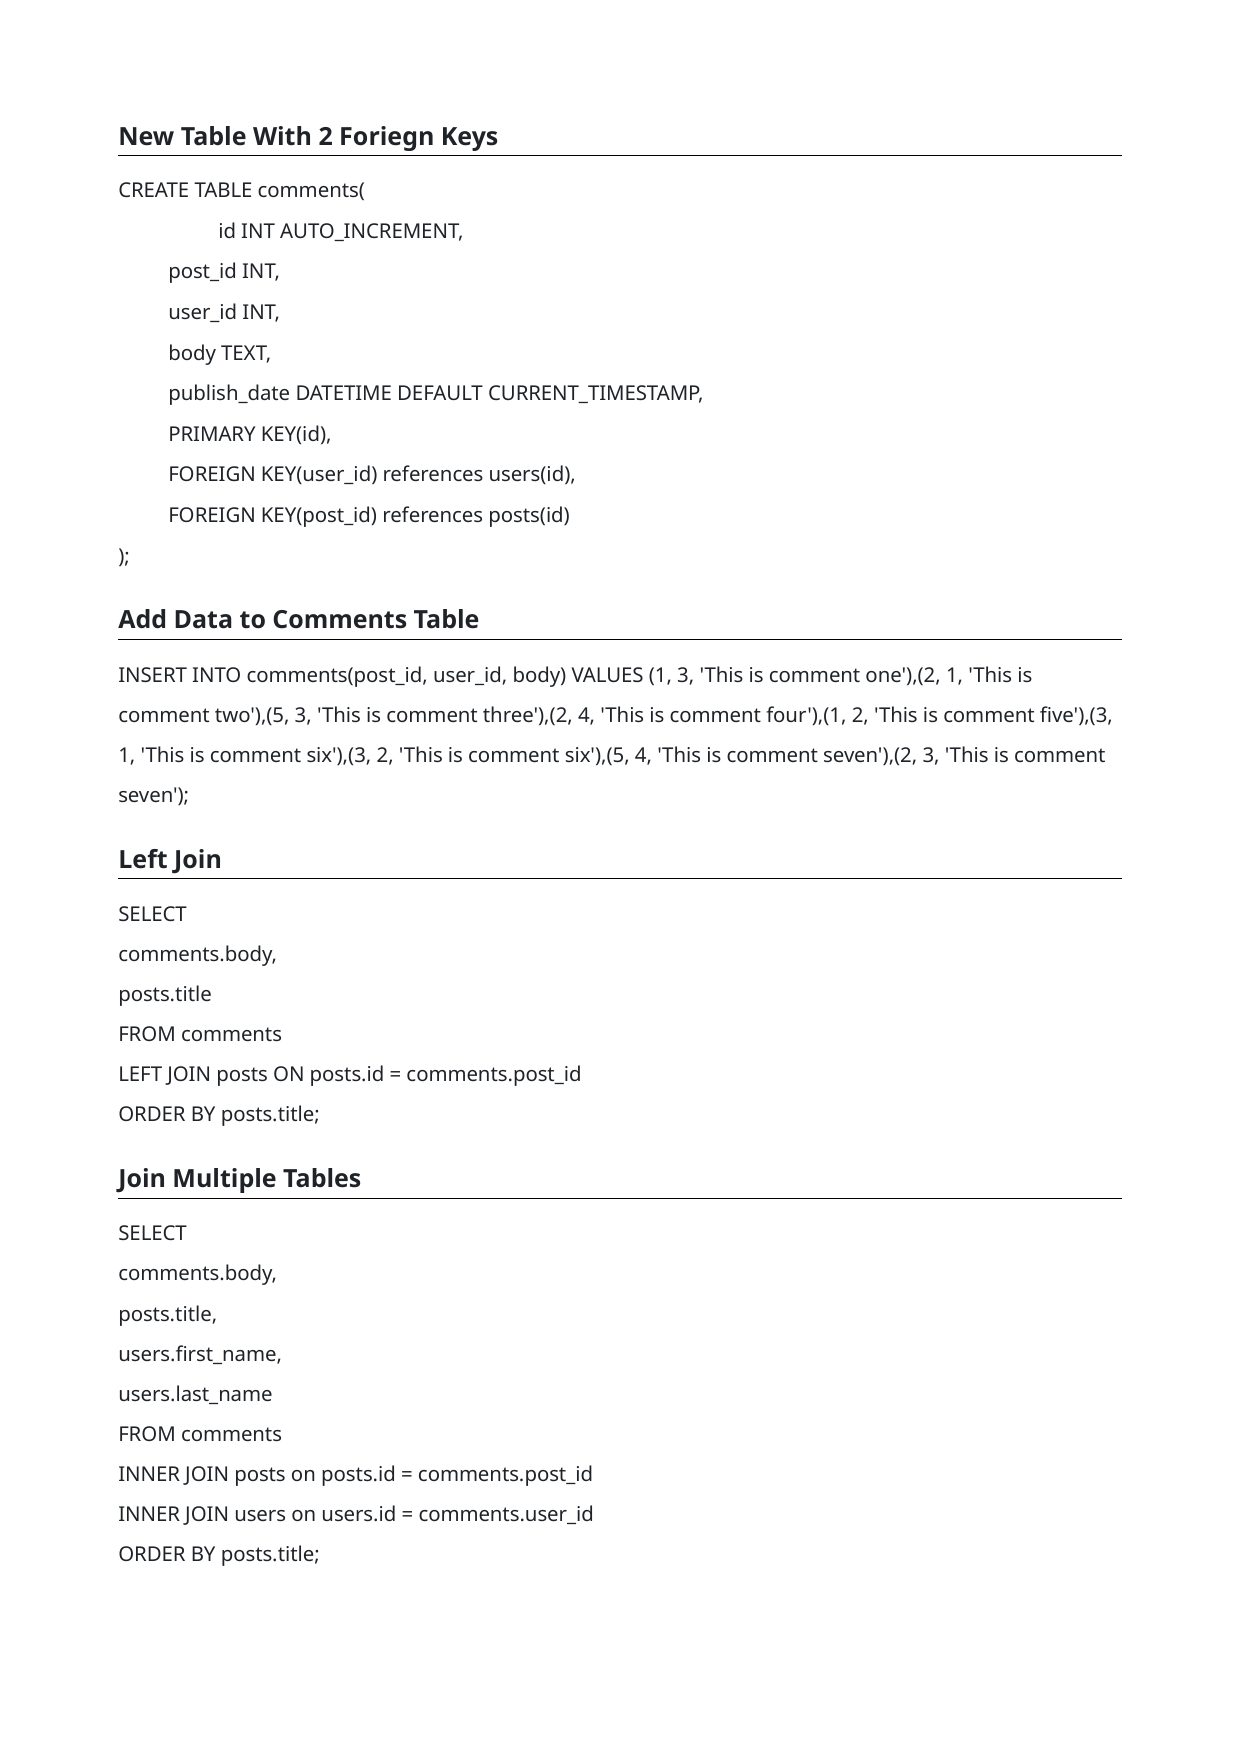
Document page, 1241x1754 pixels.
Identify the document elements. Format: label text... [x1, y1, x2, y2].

text ); [118, 541, 1122, 569]
text INSERT INTO comments(post_id, user_id, body) VALUES (1, 3, 'This is comment one'),(2, 1, 'This is comment two'),(5, 3, 'This is comment three'),(2, 4, 'This is comment four'),(1, 2, 'This is comment five'),(3, 1, 'This is comment six'),(3, 2, 'This is comment six'),(5, 4, 'This is comment seven'),(2, 3, 'This is comment seven'); [118, 660, 1122, 808]
text INNER JOIN posts on posts.id = comments.post_id [118, 1459, 1122, 1487]
text id INT AUTO_INCREMENT, [118, 216, 1122, 244]
text FOREIGN KEY(post_id) references posts(id) [118, 501, 1122, 529]
text post_id INT, [118, 257, 1122, 285]
text users.first_name, [118, 1339, 1122, 1367]
text PRIMARY KEY(id), [118, 419, 1122, 447]
text ORDER BY posts.title; [118, 1100, 1122, 1128]
text user_id INT, [118, 297, 1122, 326]
text FROM comments [118, 1020, 1122, 1047]
text CREATE TABLE comments( [118, 176, 1122, 204]
text INNER JOIN users on users.id = comments.user_id [118, 1500, 1122, 1527]
text SELECT [118, 899, 1122, 927]
text LEFT JOIN posts ON posts.id = comments.post_id [118, 1060, 1122, 1088]
subtitle Add Data to Comments Table [118, 602, 1122, 639]
text posts.title [118, 980, 1122, 1007]
subtitle Left Join [118, 841, 1122, 878]
text SELECT [118, 1219, 1122, 1247]
text posts.title, [118, 1299, 1122, 1327]
subtitle New Table With 2 Foriegn Keys [118, 118, 1122, 155]
text comments.body, [118, 939, 1122, 967]
text ORDER BY posts.title; [118, 1540, 1122, 1567]
text publish_date DATETIME DEFAULT CURRENT_TIMESTAMP, [118, 379, 1122, 407]
text FOREIGN KEY(user_id) references users(id), [118, 460, 1122, 488]
subtitle Join Multiple Tables [118, 1161, 1122, 1198]
text body TEXT, [118, 338, 1122, 366]
text FROM comments [118, 1419, 1122, 1447]
text users.last_name [118, 1379, 1122, 1407]
text comments.body, [118, 1259, 1122, 1287]
